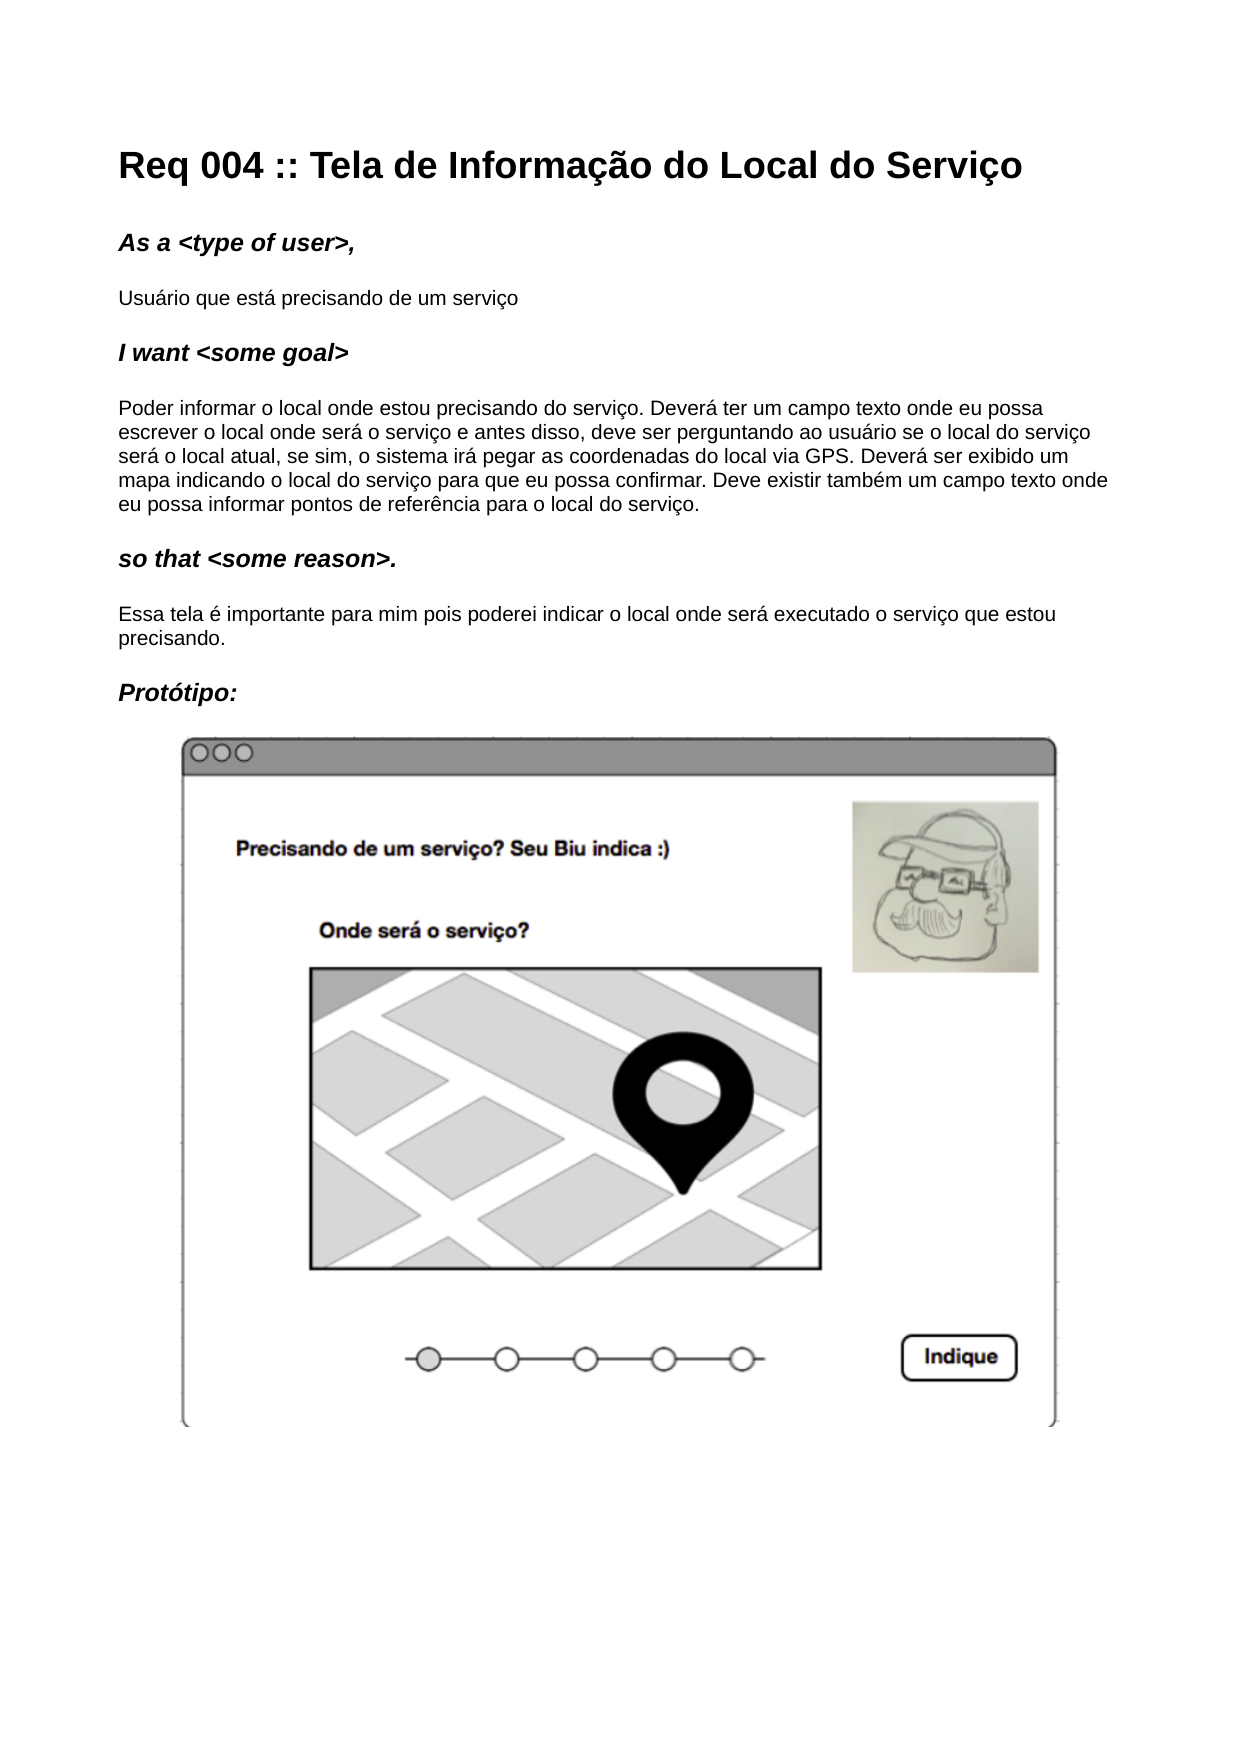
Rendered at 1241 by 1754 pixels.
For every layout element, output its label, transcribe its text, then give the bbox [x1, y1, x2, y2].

subtitle Protótipo: [118, 678, 1122, 707]
text Essa tela é importante para mim pois poderei indicar o local onde será executado o serviço que estou precisando. [118, 602, 1122, 650]
text As a <type of user>, [118, 228, 1122, 257]
picture [179, 736, 1061, 1427]
text Poder informar o local onde estou precisando do serviço. Deverá ter um campo texto onde eu possa escrever o local onde será o serviço e antes disso, deve ser perguntando ao usuário se o local do serviço será o local atual, se sim, o sistema irá pegar as coordenadas do local via GPS. Deverá ser exibido um mapa indicando o local do serviço para que eu possa confirmar. Deve existir também um campo texto onde eu possa informar pontos de referência para o local do serviço. [118, 396, 1122, 516]
text I want <some goal> [118, 338, 1122, 367]
text Usuário que está precisando de um serviço [118, 286, 1122, 309]
text so that <some reason>. [118, 544, 1122, 573]
subtitle Req 004 :: Tela de Informação do Local do Serviço [118, 143, 1122, 187]
